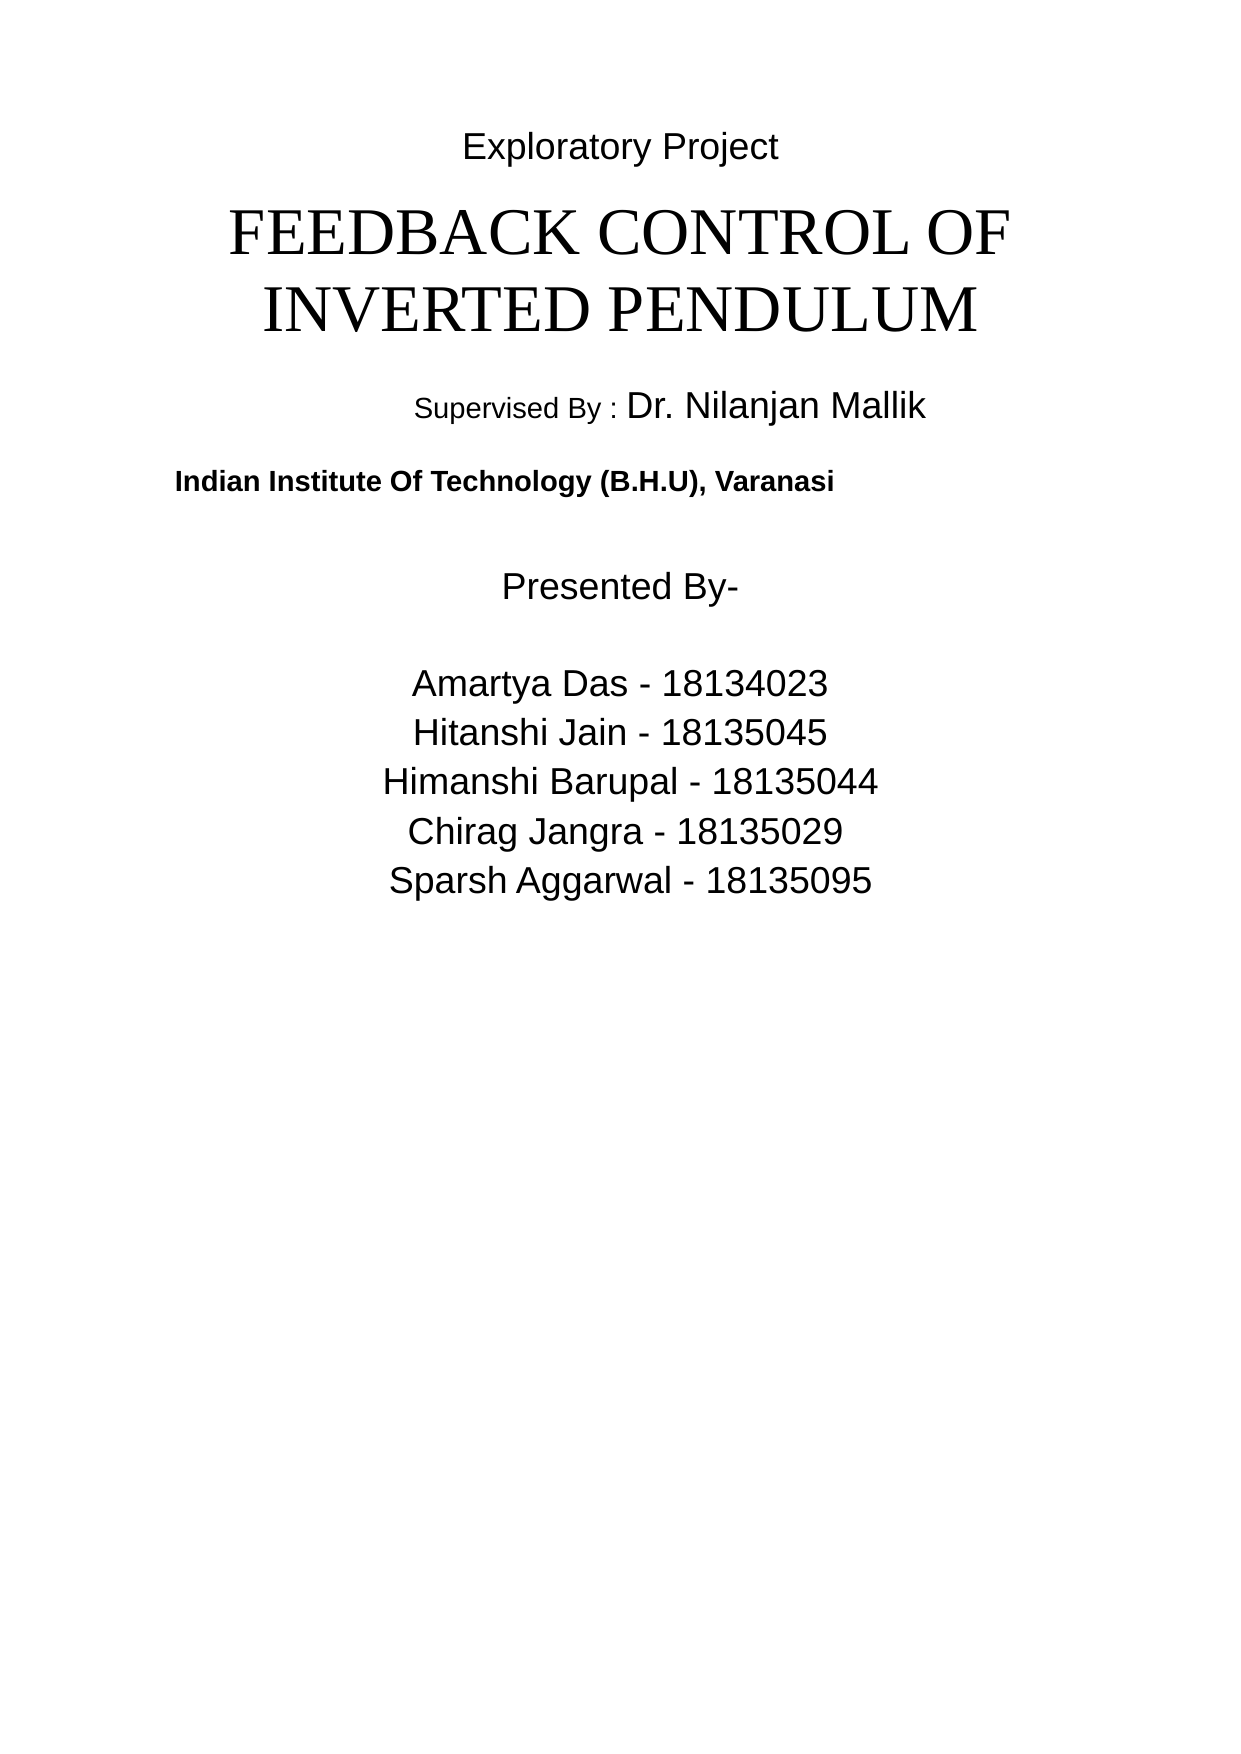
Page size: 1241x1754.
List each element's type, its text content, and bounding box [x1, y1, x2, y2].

subtitle Himanshi Barupal - 18135044 [118, 759, 1122, 803]
subtitle Amartya Das - 18134023 [118, 661, 1122, 704]
subtitle Hitanshi Jain - 18135045 [118, 710, 1122, 753]
subtitle Supervised By : Dr. Nilanjan Mallik [118, 383, 1122, 426]
subtitle Sparsh Aggarwal - 18135095 [118, 858, 1122, 901]
subtitle Presented By- [118, 564, 1122, 607]
title FEEDBACK CONTROL OF INVERTED PENDULUM [118, 192, 1122, 346]
subtitle Indian Institute Of Technology (B.H.U), Varanasi [118, 464, 1122, 497]
subtitle Chirag Jangra - 18135029 [118, 809, 1122, 852]
subtitle Exploratory Project [118, 124, 1122, 167]
